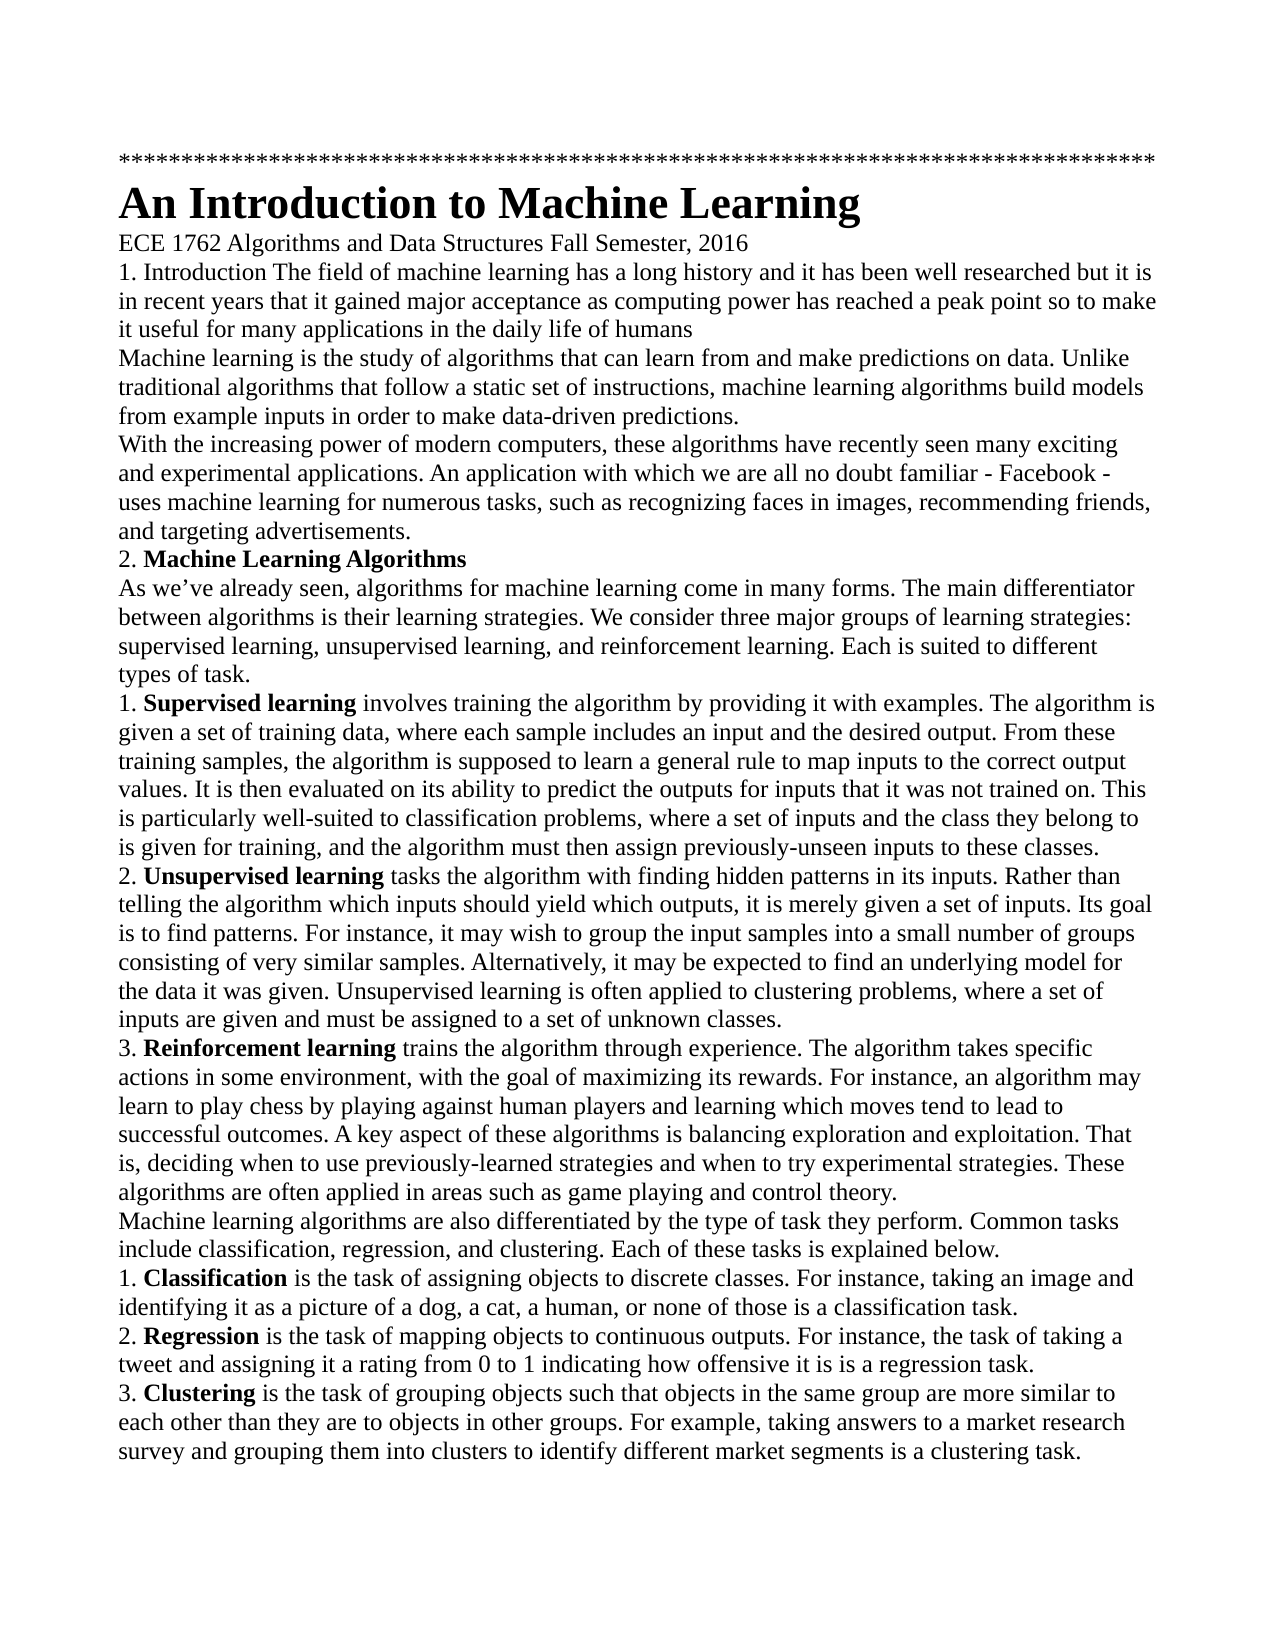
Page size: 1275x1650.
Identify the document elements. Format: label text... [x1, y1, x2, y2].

text Machine learning algorithms are also differentiated by the type of task they perform. Common tasks include classification, regression, and clustering. Each of these tasks is explained below. [118, 1206, 1157, 1263]
text 2. Machine Learning Algorithms [118, 544, 1157, 573]
text An Introduction to Machine Learning [118, 176, 1157, 228]
text 1. Supervised learning involves training the algorithm by providing it with examples. The algorithm is given a set of training data, where each sample includes an input and the desired output. From these training samples, the algorithm is supposed to learn a general rule to map inputs to the correct output values. It is then evaluated on its ability to predict the outputs for inputs that it was not trained on. This is particularly well-suited to classification problems, where a set of inputs and the class they belong to is given for training, and the algorithm must then assign previously-unseen inputs to these classes. [118, 688, 1157, 861]
text *********************************************************************************** [118, 147, 1157, 176]
text 1. Introduction The field of machine learning has a long history and it has been well researched but it is in recent years that it gained major acceptance as computing power has reached a peak point so to make it useful for many applications in the daily life of humans [118, 257, 1157, 343]
text With the increasing power of modern computers, these algorithms have recently seen many exciting and experimental applications. An application with which we are all no doubt familiar - Facebook - uses machine learning for numerous tasks, such as recognizing faces in images, recommending friends, and targeting advertisements. [118, 429, 1157, 544]
text 2. Regression is the task of mapping objects to continuous outputs. For instance, the task of taking a tweet and assigning it a rating from 0 to 1 indicating how offensive it is is a regression task. [118, 1321, 1157, 1378]
text 1. Classification is the task of assigning objects to discrete classes. For instance, taking an image and identifying it as a picture of a dog, a cat, a human, or none of those is a classification task. [118, 1263, 1157, 1321]
text 2. Unsupervised learning tasks the algorithm with finding hidden patterns in its inputs. Rather than telling the algorithm which inputs should yield which outputs, it is merely given a set of inputs. Its goal is to find patterns. For instance, it may wish to group the input samples into a small number of groups consisting of very similar samples. Alternatively, it may be expected to find an underlying model for the data it was given. Unsupervised learning is often applied to clustering problems, where a set of inputs are given and must be assigned to a set of unknown classes. [118, 861, 1157, 1033]
text 3. Clustering is the task of grouping objects such that objects in the same group are more similar to each other than they are to objects in other groups. For example, taking answers to a market research survey and grouping them into clusters to identify different market segments is a clustering task. [118, 1378, 1157, 1464]
text Machine learning is the study of algorithms that can learn from and make predictions on data. Unlike traditional algorithms that follow a static set of instructions, machine learning algorithms build models from example inputs in order to make data-driven predictions. [118, 343, 1157, 429]
text ECE 1762 Algorithms and Data Structures Fall Semester, 2016 [118, 228, 1157, 257]
text 3. Reinforcement learning trains the algorithm through experience. The algorithm takes specific actions in some environment, with the goal of maximizing its rewards. For instance, an algorithm may learn to play chess by playing against human players and learning which moves tend to lead to successful outcomes. A key aspect of these algorithms is balancing exploration and exploitation. That is, deciding when to use previously-learned strategies and when to try experimental strategies. These algorithms are often applied in areas such as game playing and control theory. [118, 1033, 1157, 1206]
text As we’ve already seen, algorithms for machine learning come in many forms. The main differentiator between algorithms is their learning strategies. We consider three major groups of learning strategies: supervised learning, unsupervised learning, and reinforcement learning. Each is suited to different types of task. [118, 573, 1157, 688]
